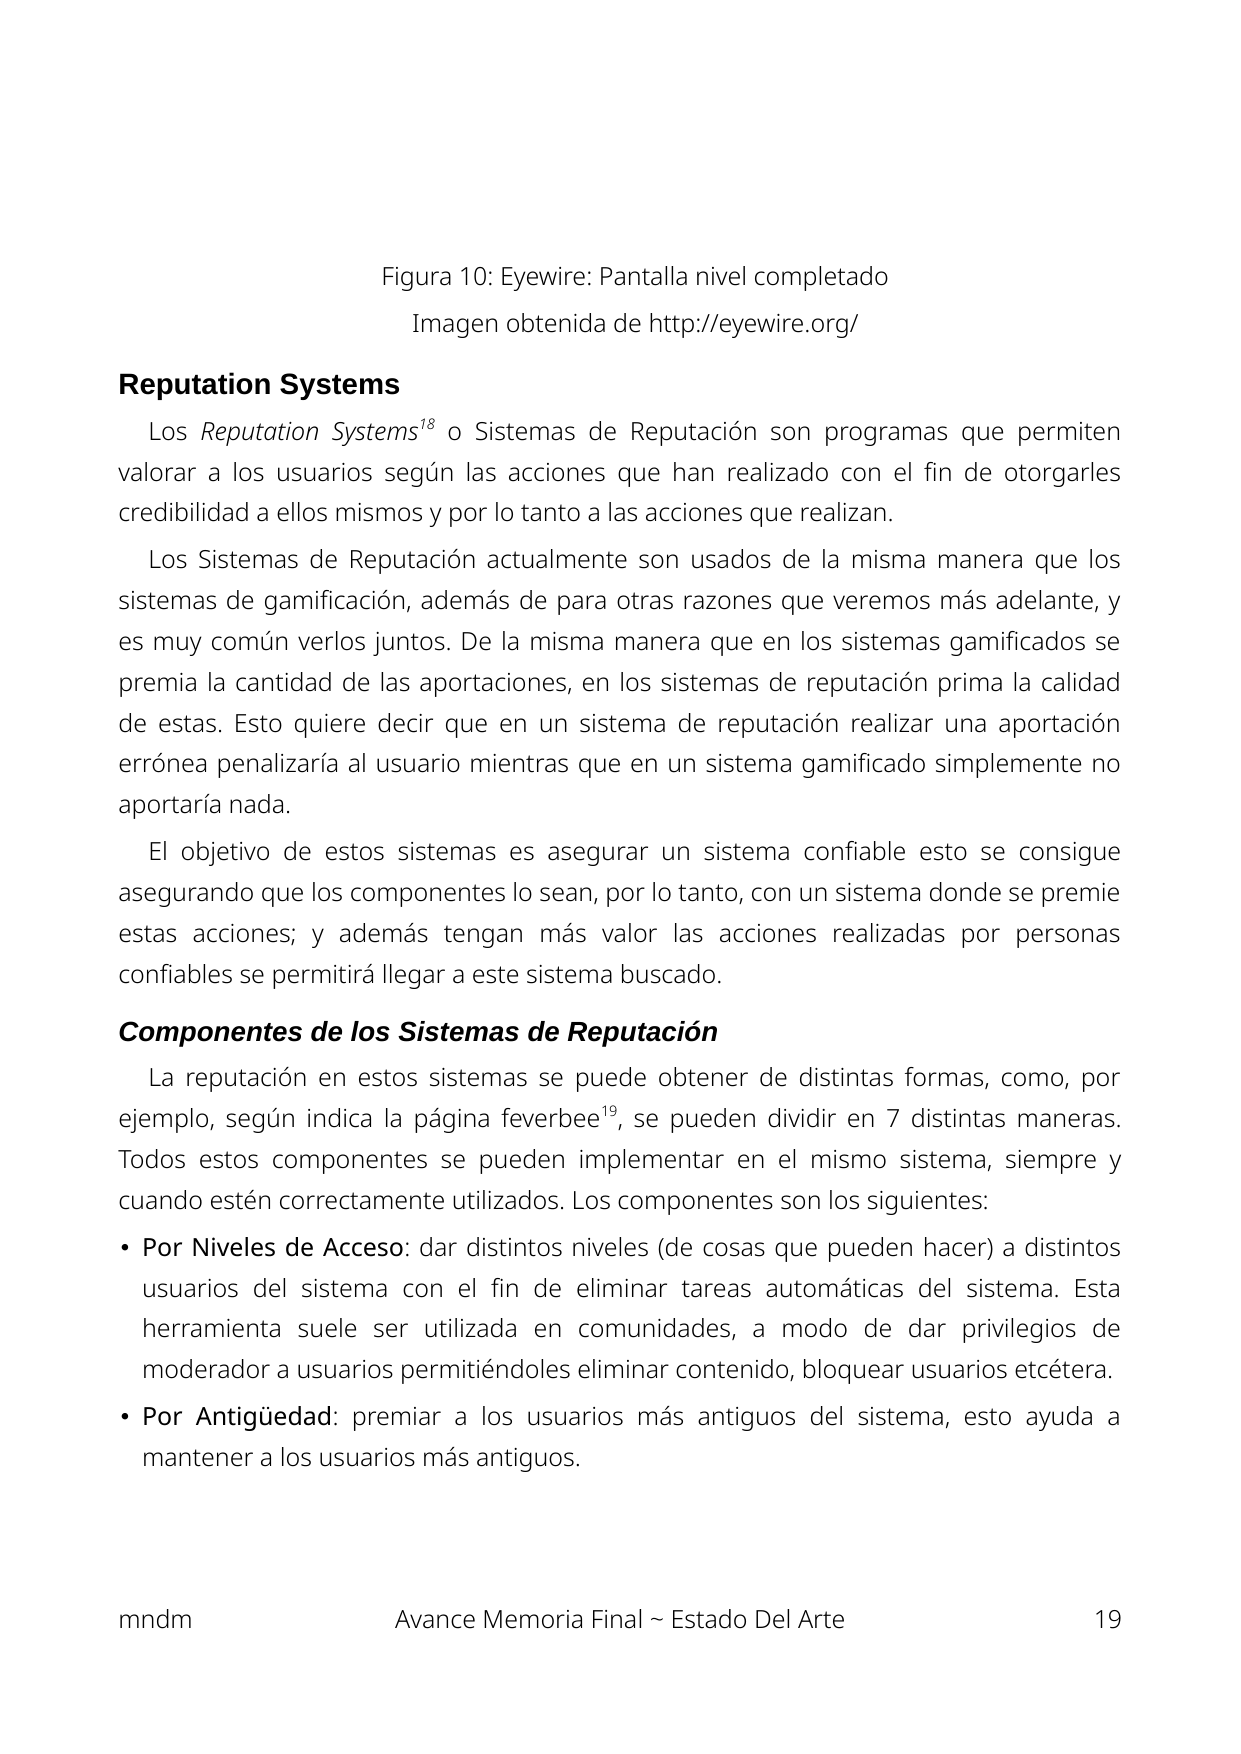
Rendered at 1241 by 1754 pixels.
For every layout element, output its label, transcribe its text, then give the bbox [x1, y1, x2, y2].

text Los Sistemas de Reputación actualmente son usados de la misma manera que los sistemas de gamificación, además de para otras razones que veremos más adelante, y es muy común verlos juntos. De la misma manera que en los sistemas gamificados se premia la cantidad de las aportaciones, en los sistemas de reputación prima la calidad de estas. Esto quiere decir que en un sistema de reputación realizar una aportación errónea penalizaría al usuario mientras que en un sistema gamificado simplemente no aportaría nada. [118, 542, 1122, 821]
list Por Antigüedad: premiar a los usuarios más antiguos del sistema, esto ayuda a mantener a los usuarios más antiguos. [121, 1399, 1122, 1474]
text Imagen obtenida de http://eyewire.org/ [118, 306, 1122, 340]
text Figura 10: Eyewire: Pantalla nivel completado [118, 259, 1122, 293]
subtitle Reputation Systems [118, 367, 1122, 401]
text Los Reputation Systems18 o Sistemas de Reputación son programas que permiten valorar a los usuarios según las acciones que han realizado con el fin de otorgarles credibilidad a ellos mismos y por lo tanto a las acciones que realizan. [118, 413, 1122, 529]
list Por Niveles de Acceso: dar distintos niveles (de cosas que pueden hacer) a distintos usuarios del sistema con el fin de eliminar tareas automáticas del sistema. Esta herramienta suele ser utilizada en comunidades, a modo de dar privilegios de moderador a usuarios permitiéndoles eliminar contenido, bloquear usuarios etcétera. [121, 1229, 1122, 1386]
text La reputación en estos sistemas se puede obtener de distintas formas, como, por ejemplo, según indica la página feverbee19, se pueden dividir en 7 distintas maneras. Todos estos componentes se pueden implementar en el mismo sistema, siempre y cuando estén correctamente utilizados. Los componentes son los siguientes: [118, 1060, 1122, 1217]
text El objetivo de estos sistemas es asegurar un sistema confiable esto se consigue asegurando que los componentes lo sean, por lo tanto, con un sistema donde se premie estas acciones; y además tengan más valor las acciones realizadas por personas confiables se permitirá llegar a este sistema buscado. [118, 834, 1122, 990]
subtitle Componentes de los Sistemas de Reputación [118, 1016, 1122, 1047]
